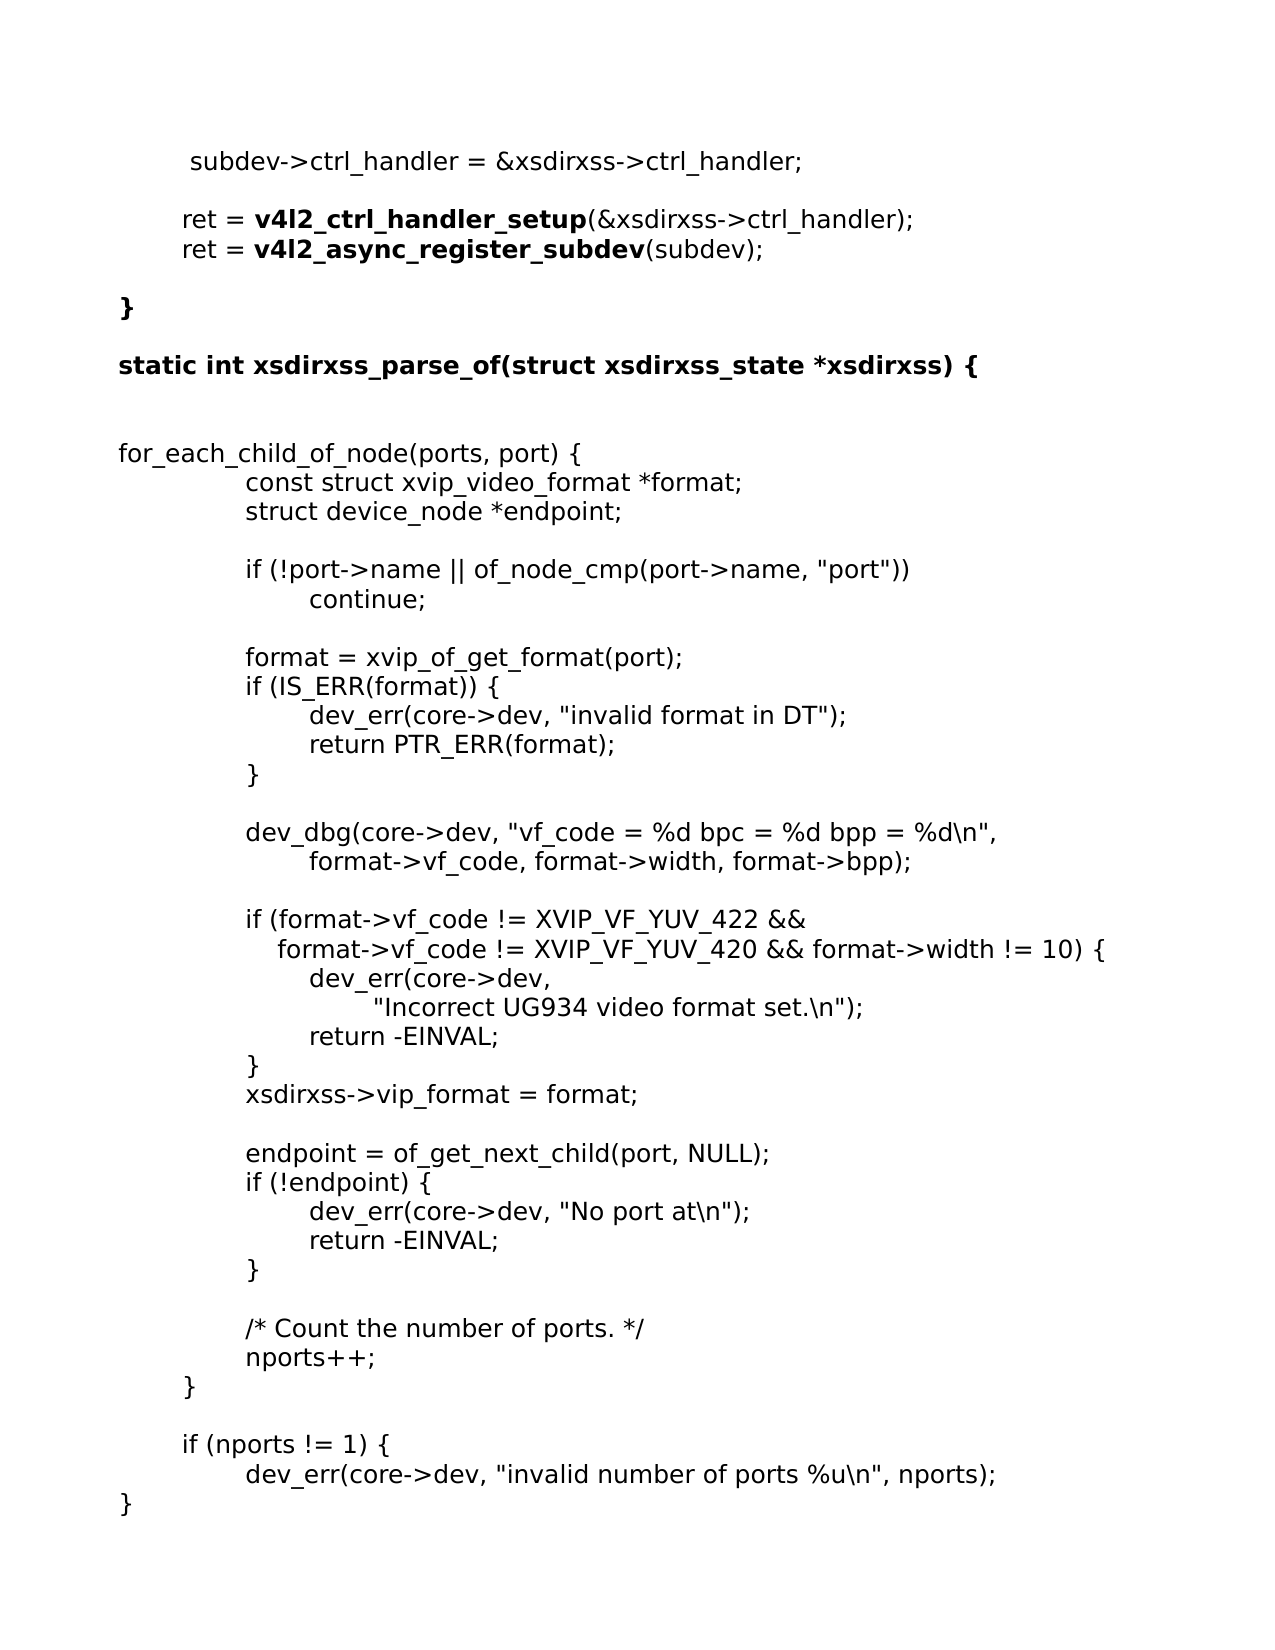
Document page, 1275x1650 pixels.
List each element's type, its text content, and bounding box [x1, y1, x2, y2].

text if (!endpoint) { [118, 1168, 1157, 1197]
text dev_dbg(core->dev, "vf_code = %d bpc = %d bpp = %d\n", [118, 818, 1157, 847]
text if (IS_ERR(format)) { [118, 672, 1157, 701]
text return -EINVAL; [118, 1226, 1157, 1256]
text } [118, 760, 1157, 789]
text if (format->vf_code != XVIP_VF_YUV_422 && [118, 906, 1157, 935]
text } [118, 293, 1157, 322]
text nports++; [118, 1343, 1157, 1372]
text ret = v4l2_ctrl_handler_setup(&xsdirxss->ctrl_handler); [118, 206, 1157, 235]
text const struct xvip_video_format *format; [118, 468, 1157, 497]
text } [118, 1372, 1157, 1401]
text struct device_node *endpoint; [118, 497, 1157, 526]
text } [118, 1256, 1157, 1285]
text return -EINVAL; [118, 1022, 1157, 1051]
text subdev->ctrl_handler = &xsdirxss->ctrl_handler; [118, 147, 1157, 176]
text dev_err(core->dev, "No port at\n"); [118, 1197, 1157, 1226]
text xsdirxss->vip_format = format; [118, 1081, 1157, 1110]
text ret = v4l2_async_register_subdev(subdev); [118, 235, 1157, 264]
text dev_err(core->dev, "invalid number of ports %u\n", nports); [118, 1460, 1157, 1489]
text format->vf_code, format->width, format->bpp); [118, 847, 1157, 876]
text "Incorrect UG934 video format set.\n"); [118, 993, 1157, 1022]
text dev_err(core->dev, "invalid format in DT"); [118, 701, 1157, 731]
text dev_err(core->dev, [118, 964, 1157, 993]
text if (nports != 1) { [118, 1431, 1157, 1460]
text format->vf_code != XVIP_VF_YUV_420 && format->width != 10) { [118, 935, 1157, 964]
text for_each_child_of_node(ports, port) { [118, 439, 1157, 468]
text continue; [118, 585, 1157, 614]
text } [118, 1489, 1157, 1518]
text static int xsdirxss_parse_of(struct xsdirxss_state *xsdirxss) { [118, 351, 1157, 381]
text } [118, 1051, 1157, 1081]
text /* Count the number of ports. */ [118, 1314, 1157, 1343]
text return PTR_ERR(format); [118, 731, 1157, 760]
text endpoint = of_get_next_child(port, NULL); [118, 1139, 1157, 1168]
text format = xvip_of_get_format(port); [118, 643, 1157, 672]
text if (!port->name || of_node_cmp(port->name, "port")) [118, 556, 1157, 585]
